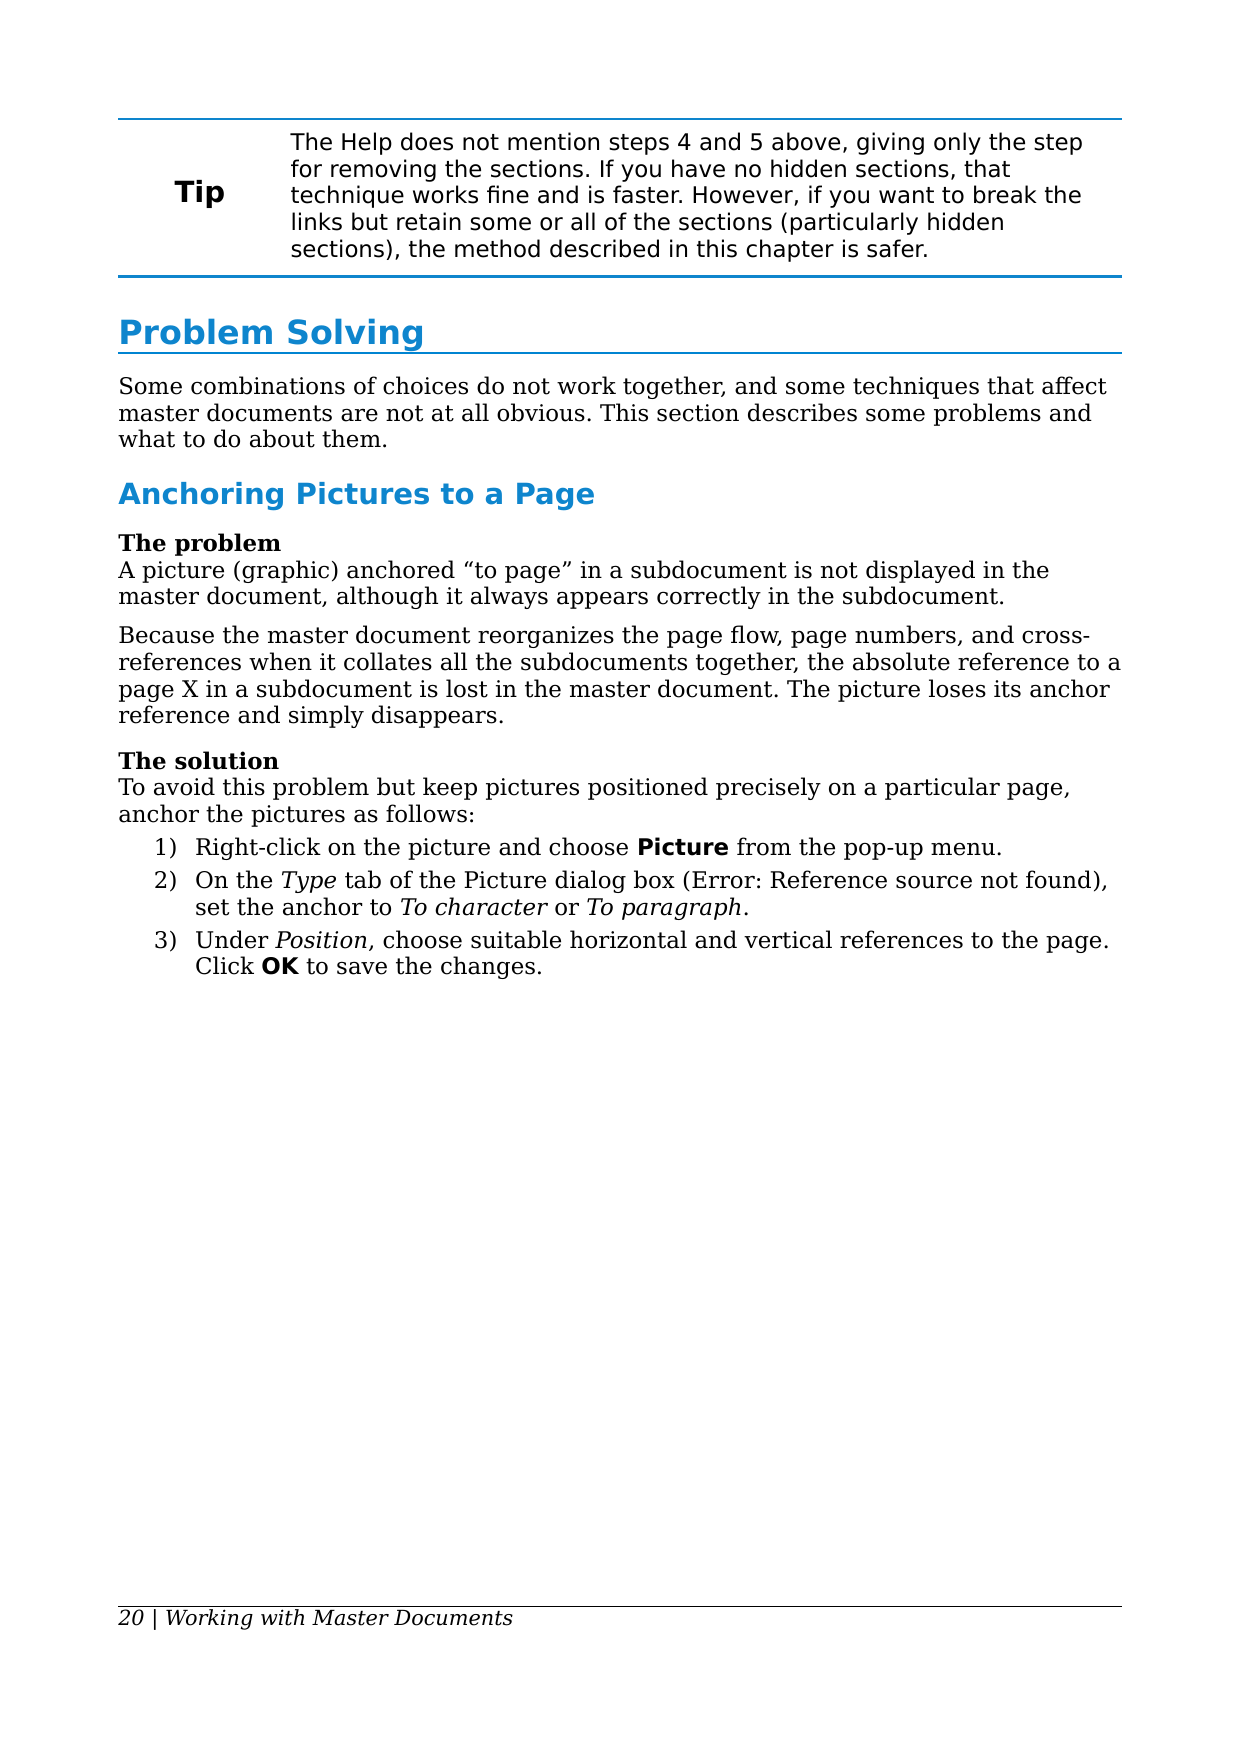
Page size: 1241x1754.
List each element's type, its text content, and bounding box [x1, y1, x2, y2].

list On the Type tab of the Picture dialog box (Error: Reference source not found), set the anchor to To character or To paragraph. [177, 867, 1122, 921]
subtitle Problem Solving [118, 313, 1122, 352]
text The problem [118, 530, 1122, 557]
text Some combinations of choices do not work together, and some techniques that affect master documents are not at all obvious. This section describes some problems and what to do about them. [118, 373, 1122, 453]
table_header Tip [118, 120, 281, 275]
list Under Position, choose suitable horizontal and vertical references to the page. Click OK to save the changes. [177, 927, 1122, 980]
subtitle Anchoring Pictures to a Page [118, 478, 1122, 512]
table_header The Help does not mention steps 4 and 5 above, giving only the step for removing the sections. If you have no hidden sections, that technique works fine and is faster. However, if you want to break the links but retain some or all of the sections (particularly hidden sections), the method described in this chapter is safer. [281, 120, 1122, 275]
text The solution [118, 748, 1122, 774]
list Right-click on the picture and choose Picture from the pop-up menu. [177, 834, 1122, 861]
list To avoid this problem but keep pictures positioned precisely on a particular page, anchor the pictures as follows: [118, 774, 1122, 828]
text A picture (graphic) anchored “to page” in a subdocument is not displayed in the master document, although it always appears correctly in the subdocument. [118, 557, 1122, 610]
text Because the master document reorganizes the page flow, page numbers, and cross-references when it collates all the subdocuments together, the absolute reference to a page X in a subdocument is lost in the master document. The picture loses its anchor reference and simply disappears. [118, 623, 1122, 729]
